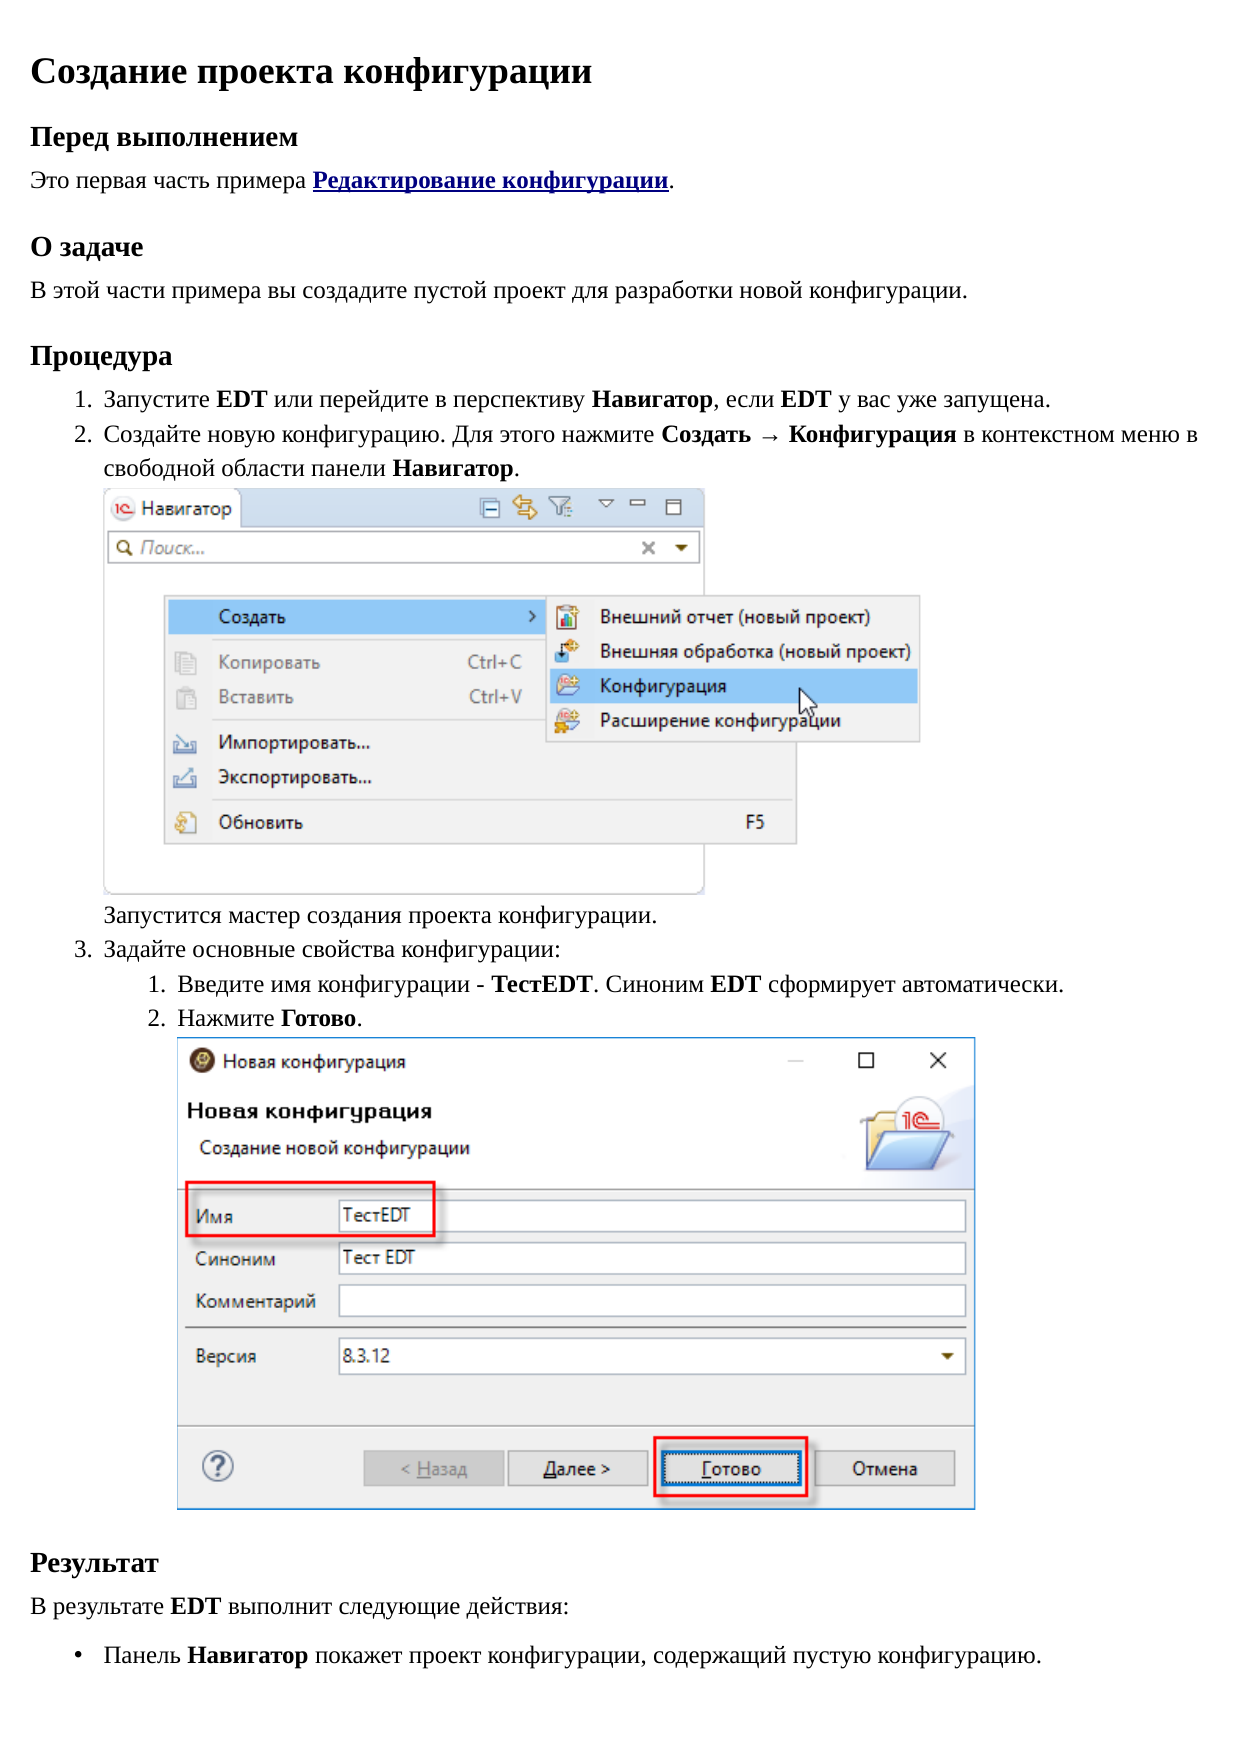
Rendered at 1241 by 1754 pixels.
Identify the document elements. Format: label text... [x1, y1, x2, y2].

list Задайте основные свойства конфигурации: [74, 934, 1211, 963]
list Панель Навигатор покажет проект конфигурации, содержащий пустую конфигурацию. [74, 1640, 1211, 1668]
picture [177, 1037, 976, 1510]
list Запустите EDT или перейдите в перспективу Навигатор, если EDT у вас уже запущена. [74, 384, 1211, 413]
subtitle Создание проекта конфигурации [30, 49, 1211, 92]
subtitle О задаче [30, 229, 1211, 262]
subtitle Перед выполнением [30, 119, 1211, 153]
list Запустится мастер создания проекта конфигурации. [74, 900, 1211, 929]
list Создайте новую конфигурацию. Для этого нажмите Создать → Конфигурация в контекстном меню в свободной области панели Навигатор. [74, 419, 1211, 482]
list Введите имя конфигурации - ТестEDT. Синоним EDT сформирует автоматически. [147, 969, 1211, 998]
text В этой части примера вы создадите пустой проект для разработки новой конфигурации. [30, 275, 1211, 304]
text В результате EDT выполнит следующие действия: [30, 1591, 1211, 1619]
text Это первая часть примера Редактирование конфигурации. [30, 165, 1211, 194]
subtitle Результат [30, 1545, 1211, 1578]
subtitle Процедура [30, 338, 1211, 372]
list Нажмите Готово. [147, 1003, 1211, 1032]
picture [103, 488, 921, 895]
